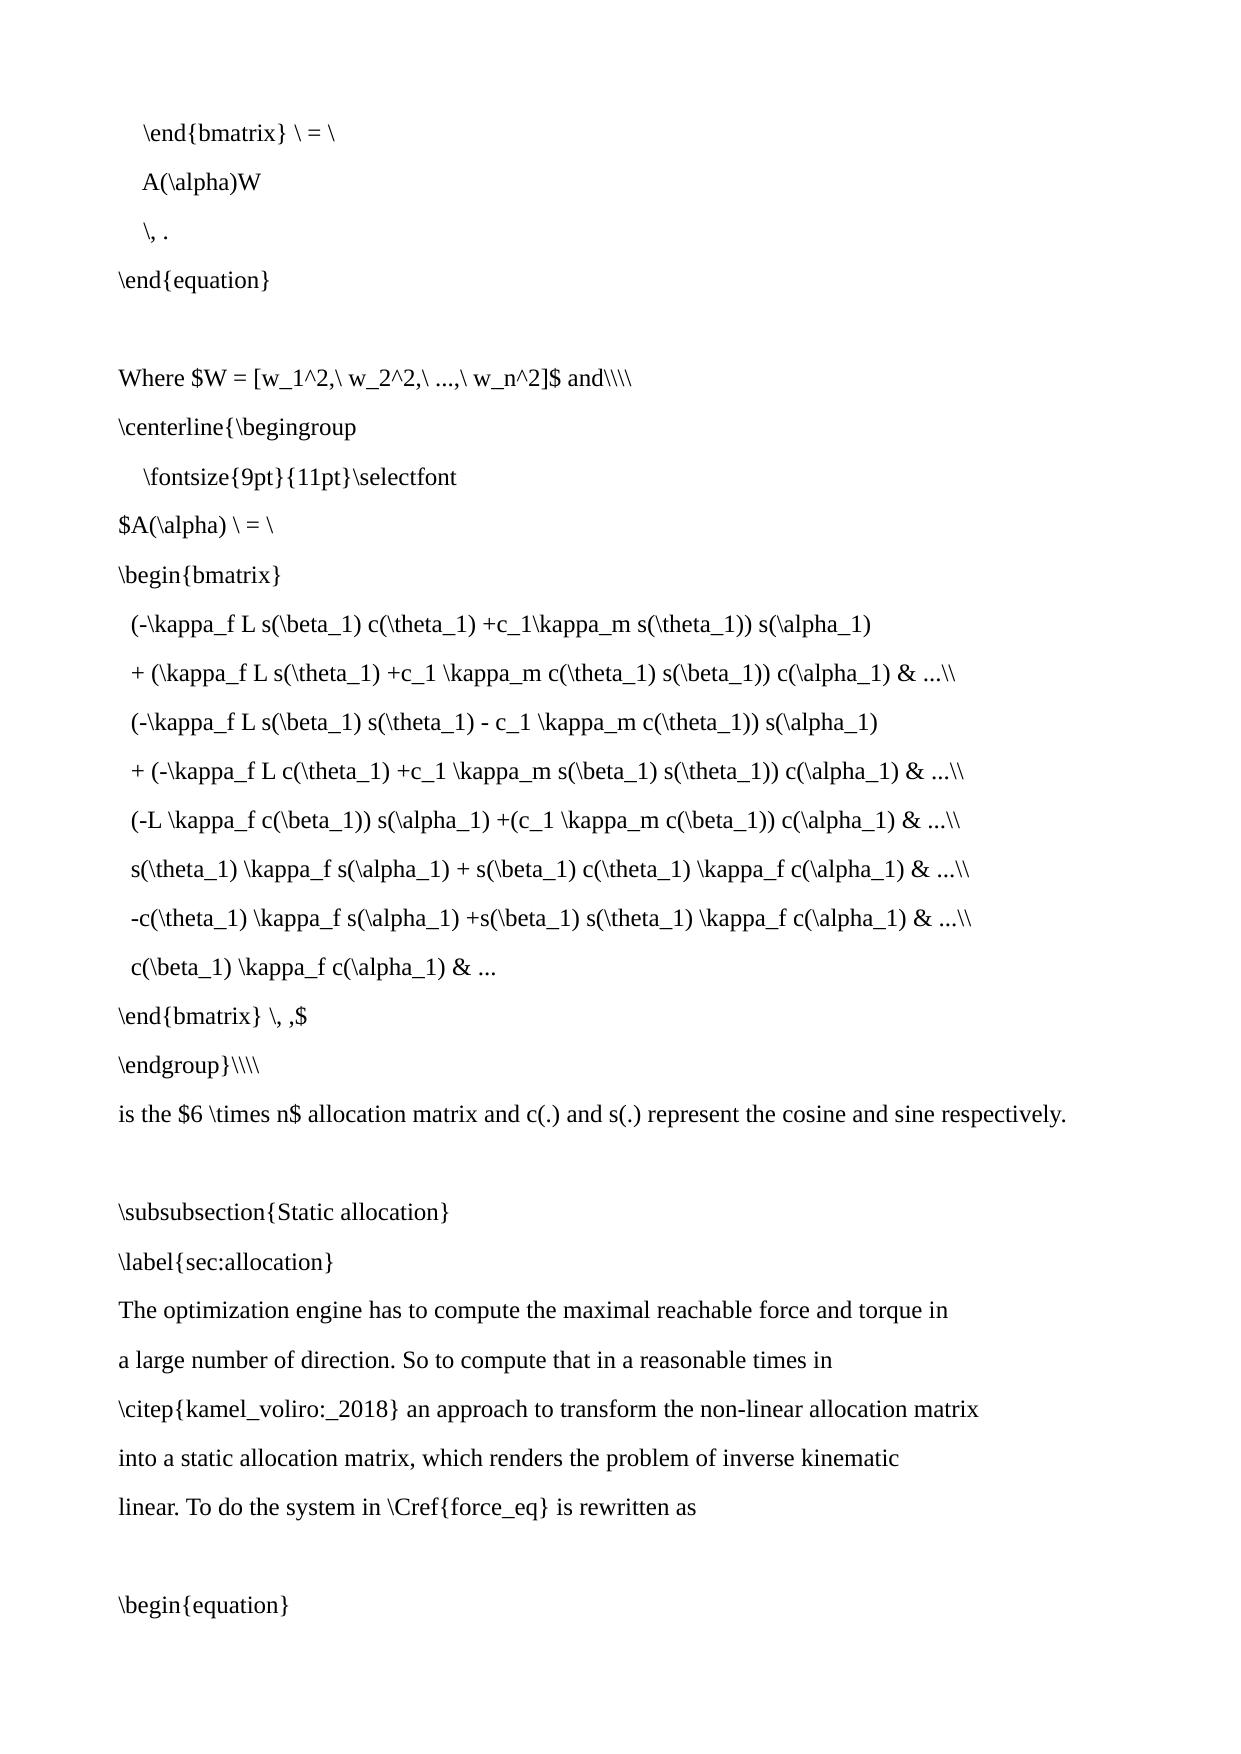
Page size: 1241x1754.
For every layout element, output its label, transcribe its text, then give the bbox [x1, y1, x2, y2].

text s(\theta_1) \kappa_f s(\alpha_1) + s(\beta_1) c(\theta_1) \kappa_f c(\alpha_1) & ...\\ [118, 854, 1122, 883]
text \label{sec:allocation} [118, 1247, 1122, 1275]
text a large number of direction. So to compute that in a reasonable times in [118, 1345, 1122, 1373]
text The optimization engine has to compute the maximal reachable force and torque in [118, 1296, 1122, 1324]
text \fontsize{9pt}{11pt}\selectfont [118, 462, 1122, 490]
text into a static allocation matrix, which renders the problem of inverse kinematic [118, 1443, 1122, 1472]
text + (-\kappa_f L c(\theta_1) +c_1 \kappa_m s(\beta_1) s(\theta_1)) c(\alpha_1) & ...\\ [118, 756, 1122, 785]
text $A(\alpha) \ = \ [118, 511, 1122, 539]
text (-\kappa_f L s(\beta_1) c(\theta_1) +c_1\kappa_m s(\theta_1)) s(\alpha_1) [118, 609, 1122, 637]
text \begin{bmatrix} [118, 560, 1122, 588]
text (-\kappa_f L s(\beta_1) s(\theta_1) - c_1 \kappa_m c(\theta_1)) s(\alpha_1) [118, 707, 1122, 736]
text + (\kappa_f L s(\theta_1) +c_1 \kappa_m c(\theta_1) s(\beta_1)) c(\alpha_1) & ...\\ [118, 658, 1122, 687]
text \centerline{\begingroup [118, 412, 1122, 441]
text A(\alpha)W [118, 167, 1122, 196]
text linear. To do the system in \Cref{force_eq} is rewritten as [118, 1492, 1122, 1521]
text is the $6 \times n$ allocation matrix and c(.) and s(.) represent the cosine and sine respectively. [118, 1099, 1122, 1128]
text -c(\theta_1) \kappa_f s(\alpha_1) +s(\beta_1) s(\theta_1) \kappa_f c(\alpha_1) & ...\\ [118, 903, 1122, 932]
text \begin{equation} [118, 1590, 1122, 1619]
text (-L \kappa_f c(\beta_1)) s(\alpha_1) +(c_1 \kappa_m c(\beta_1)) c(\alpha_1) & ...\\ [118, 805, 1122, 834]
text \endgroup}\\\\ [118, 1050, 1122, 1079]
text Where $W = [w_1^2,\ w_2^2,\ ...,\ w_n^2]$ and\\\\ [118, 363, 1122, 392]
text \end{bmatrix} \ = \ [118, 118, 1122, 147]
text \, . [118, 216, 1122, 245]
text c(\beta_1) \kappa_f c(\alpha_1) & ... [118, 952, 1122, 981]
text \end{equation} [118, 265, 1122, 294]
text \citep{kamel_voliro:_2018} an approach to transform the non-linear allocation matrix [118, 1394, 1122, 1422]
text \subsubsection{Static allocation} [118, 1197, 1122, 1226]
text \end{bmatrix} \, ,$ [118, 1001, 1122, 1030]
